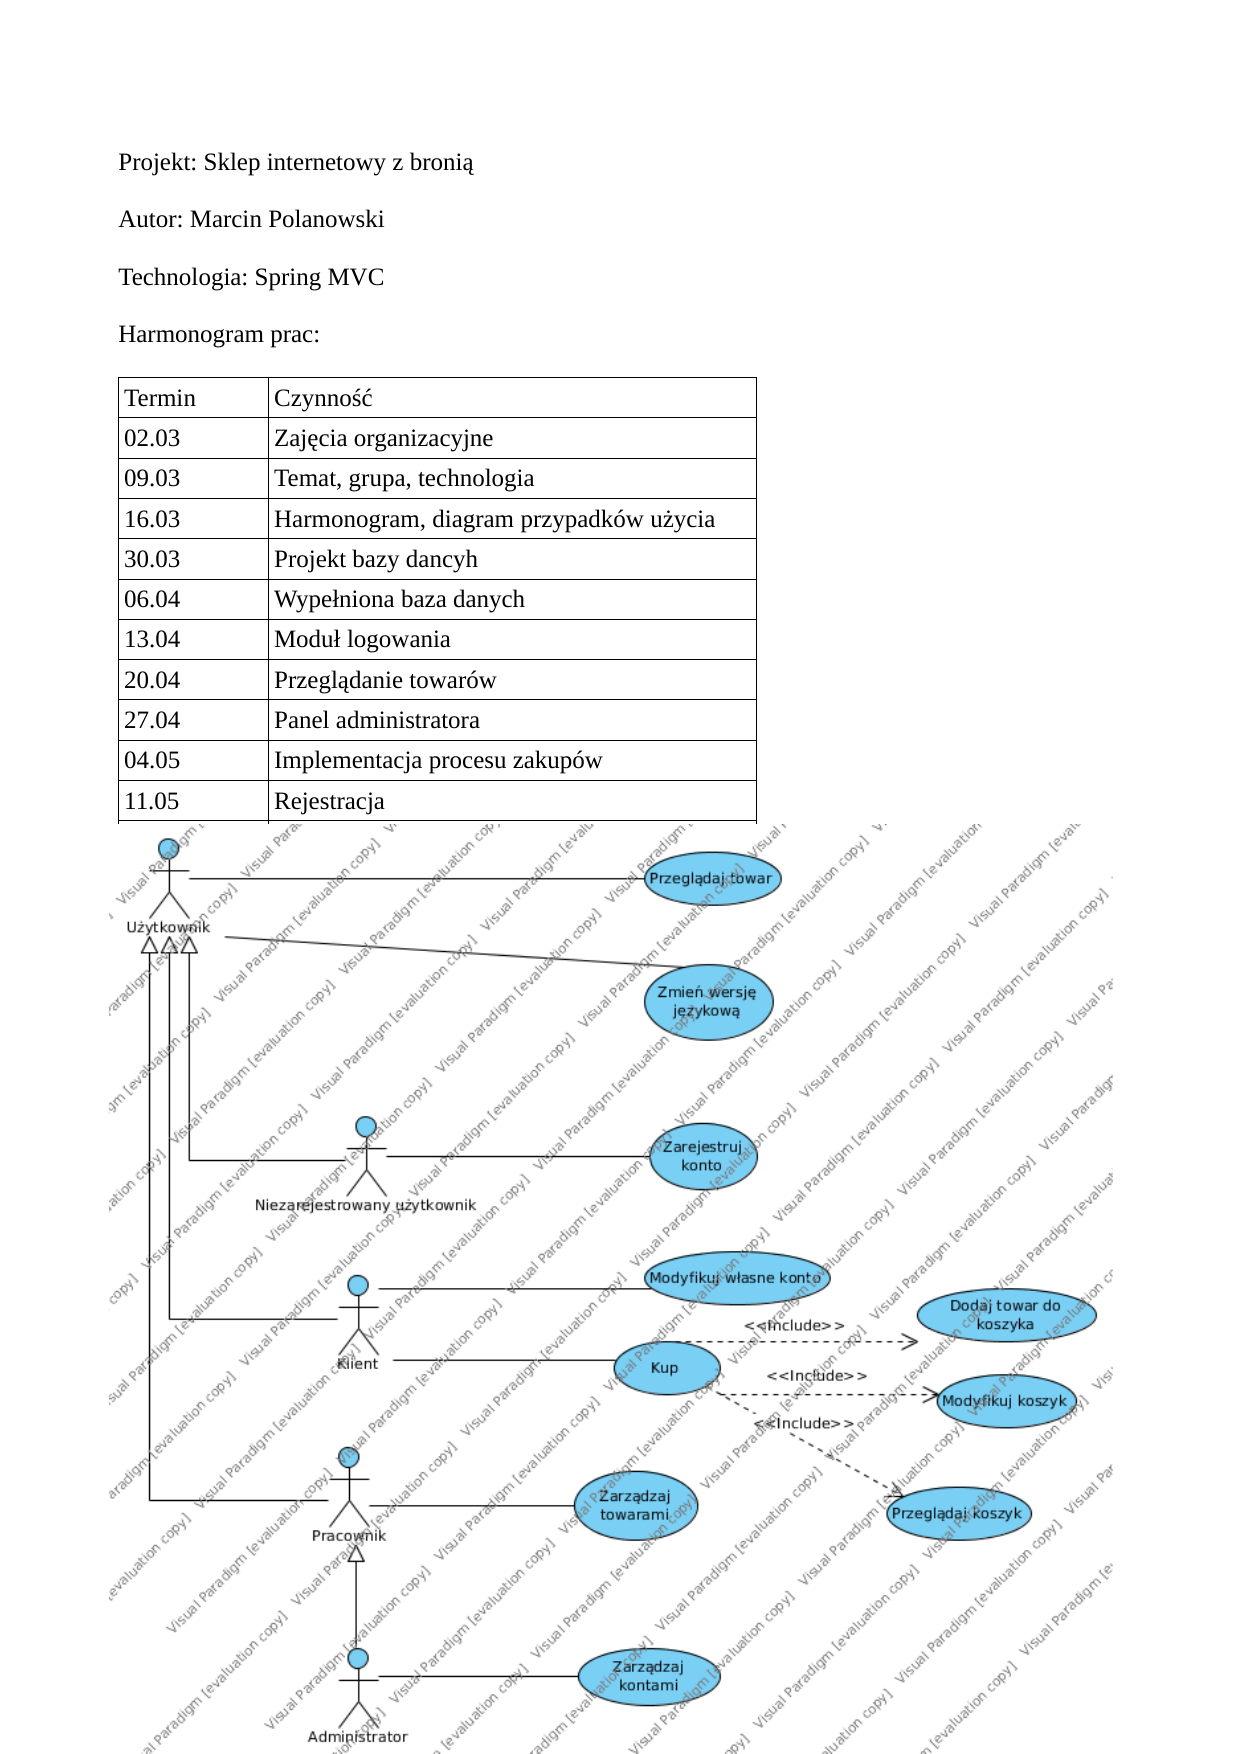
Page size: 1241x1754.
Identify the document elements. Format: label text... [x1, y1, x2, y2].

table_header Termin [119, 378, 268, 417]
table_cell 16.03 [119, 499, 268, 538]
table_cell 06.04 [119, 580, 268, 619]
table_cell Implementacja procesu zakupów [269, 741, 756, 780]
table_cell Projekt bazy dancyh [269, 539, 756, 578]
table_cell Moduł logowania [269, 620, 756, 659]
table_cell Zajęcia organizacyjne [269, 418, 756, 457]
picture [108, 824, 1113, 1754]
text Technologia: Spring MVC [118, 262, 1122, 291]
table_header Czynność [269, 378, 756, 417]
table_cell 30.03 [119, 539, 268, 578]
table_cell Harmonogram, diagram przypadków użycia [269, 499, 756, 538]
table_cell 20.04 [119, 660, 268, 699]
table_cell 27.04 [119, 700, 268, 740]
table_cell 04.05 [119, 741, 268, 780]
table_cell 02.03 [119, 418, 268, 457]
table_cell 09.03 [119, 459, 268, 498]
text Projekt: Sklep internetowy z bronią [118, 147, 1122, 176]
table_cell Przeglądanie towarów [269, 660, 756, 699]
table_cell Panel administratora [269, 700, 756, 740]
table_cell Wypełniona baza danych [269, 580, 756, 619]
table_cell 11.05 [119, 781, 268, 820]
table_cell Temat, grupa, technologia [269, 459, 756, 498]
table_cell 13.04 [119, 620, 268, 659]
text Harmonogram prac: [118, 319, 1122, 348]
text Autor: Marcin Polanowski [118, 204, 1122, 233]
table_cell Rejestracja [269, 781, 756, 820]
